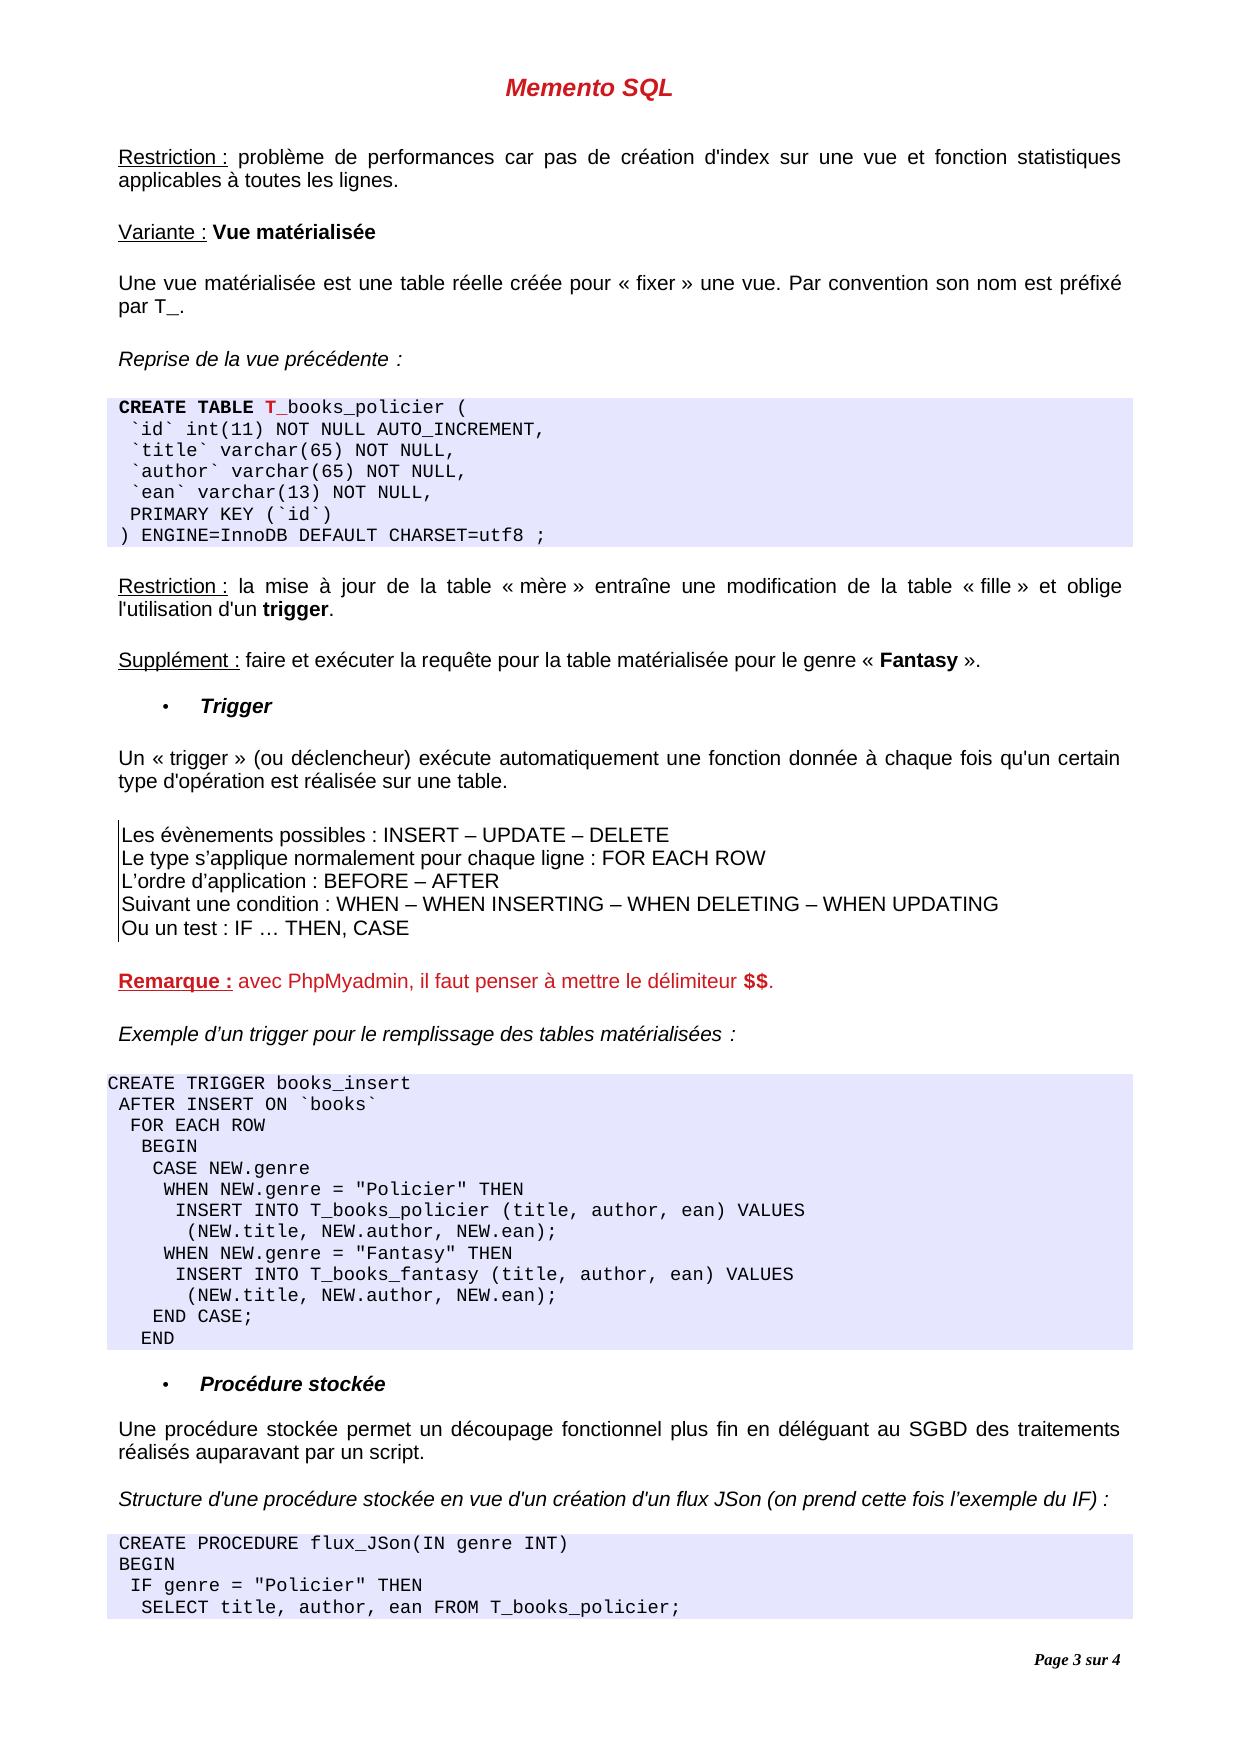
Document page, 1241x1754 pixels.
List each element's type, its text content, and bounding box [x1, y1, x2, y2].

text END CASE; [107, 1307, 1133, 1329]
text Structure d'une procédure stockée en vue d'un création d'un flux JSon (on prend cette fois l’exemple du IF) : [118, 1487, 1122, 1511]
text CREATE TABLE T_books_policier ( [107, 398, 1133, 419]
text `ean` varchar(13) NOT NULL, [107, 483, 1133, 504]
text L’ordre d’application : BEFORE – AFTER [119, 870, 1122, 893]
text Suivant une condition : WHEN – WHEN INSERTING – WHEN DELETING – WHEN UPDATING [119, 893, 1122, 916]
text Reprise de la vue précédente : [118, 347, 1122, 370]
text Une vue matérialisée est une table réelle créée pour « fixer » une vue. Par convention son nom est préfixé par T_. [118, 271, 1122, 319]
text BEGIN [107, 1555, 1133, 1576]
text Un « trigger » (ou déclencheur) exécute automatiquement une fonction donnée à chaque fois qu'un certain type d'opération est réalisée sur une table. [118, 746, 1122, 793]
text (NEW.title, NEW.author, NEW.ean); [107, 1222, 1133, 1244]
text Restriction : problème de performances car pas de création d'index sur une vue et fonction statistiques applicables à toutes les lignes. [118, 146, 1122, 192]
text WHEN NEW.genre = "Fantasy" THEN [107, 1244, 1133, 1265]
text INSERT INTO T_books_policier (title, author, ean) VALUES [107, 1201, 1133, 1222]
text `author` varchar(65) NOT NULL, [107, 462, 1133, 483]
text Exemple d’un trigger pour le remplissage des tables matérialisées : [118, 1023, 1122, 1046]
text `id` int(11) NOT NULL AUTO_INCREMENT, [107, 419, 1133, 441]
text (NEW.title, NEW.author, NEW.ean); [107, 1286, 1133, 1307]
text Ou un test : IF … THEN, CASE [119, 916, 1122, 942]
text WHEN NEW.genre = "Policier" THEN [107, 1180, 1133, 1201]
text IF genre = "Policier" THEN [107, 1576, 1133, 1597]
text SELECT title, author, ean FROM T_books_policier; [107, 1597, 1133, 1619]
text CREATE PROCEDURE flux_JSon(IN genre INT) [107, 1534, 1133, 1555]
text Remarque : avec PhpMyadmin, il faut penser à mettre le délimiteur $$. [118, 970, 1122, 995]
text BEGIN [107, 1137, 1133, 1159]
text Restriction : la mise à jour de la table « mère » entraîne une modification de la table « fille » et oblige l'utilisation d'un trigger. [118, 574, 1122, 621]
list Procédure stockée [162, 1373, 1122, 1396]
text Supplément : faire et exécuter la requête pour la table matérialisée pour le genre « Fantasy ». [118, 649, 1122, 672]
text `title` varchar(65) NOT NULL, [107, 441, 1133, 462]
text CREATE TRIGGER books_insert [107, 1074, 1133, 1095]
text END [107, 1329, 1133, 1350]
text INSERT INTO T_books_fantasy (title, author, ean) VALUES [107, 1265, 1133, 1286]
text Une procédure stockée permet un découpage fonctionnel plus fin en déléguant au SGBD des traitements réalisés auparavant par un script. [118, 1418, 1122, 1464]
text AFTER INSERT ON `books` [107, 1095, 1133, 1116]
list Trigger [162, 695, 1122, 718]
text Variante : Vue matérialisée [118, 220, 1122, 243]
text ) ENGINE=InnoDB DEFAULT CHARSET=utf8 ; [107, 526, 1133, 547]
text FOR EACH ROW [107, 1116, 1133, 1137]
text PRIMARY KEY (`id`) [107, 504, 1133, 526]
text CASE NEW.genre [107, 1159, 1133, 1180]
text Les évènements possibles : INSERT – UPDATE – DELETE [119, 820, 1122, 846]
text Le type s’applique normalement pour chaque ligne : FOR EACH ROW [119, 846, 1122, 870]
